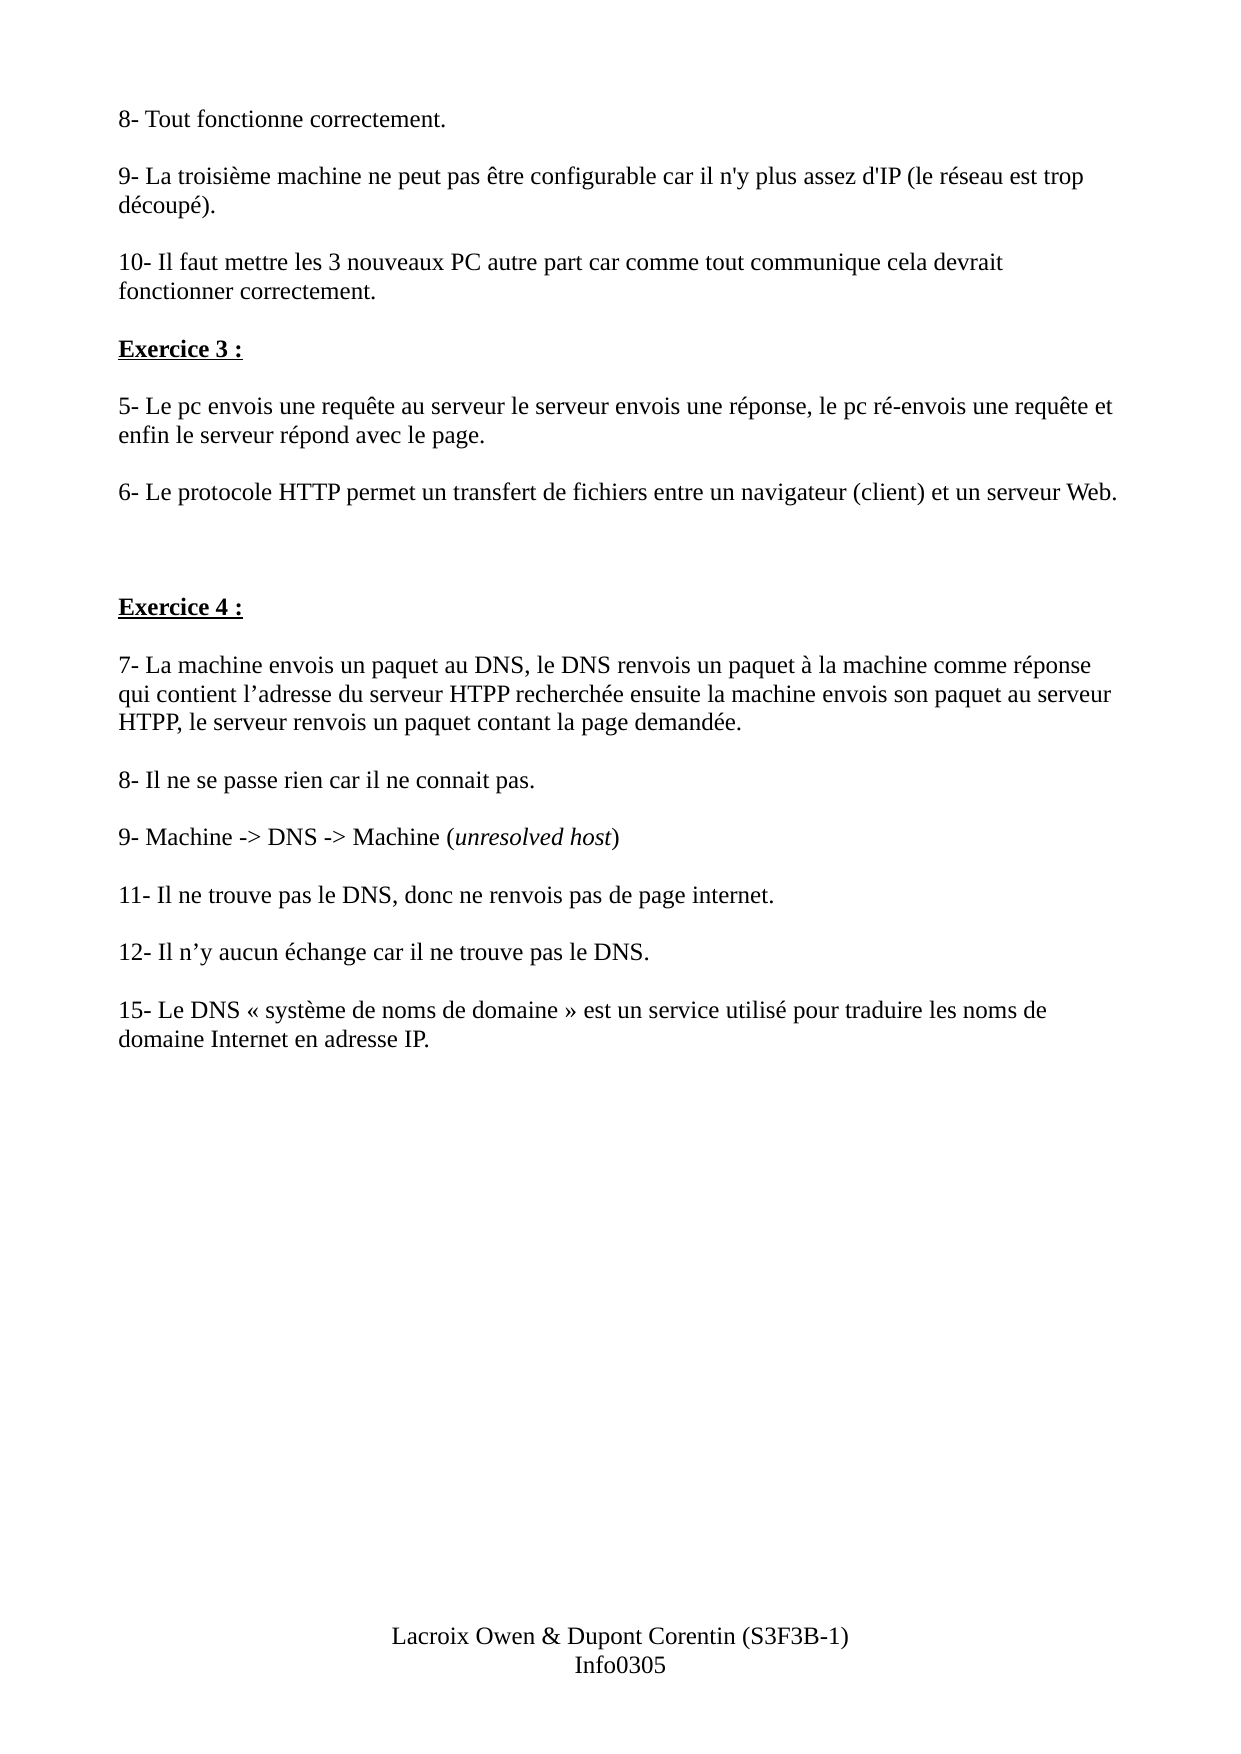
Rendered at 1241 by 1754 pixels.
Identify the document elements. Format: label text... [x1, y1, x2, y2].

text 5- Le pc envois une requête au serveur le serveur envois une réponse, le pc ré-envois une requête et enfin le serveur répond avec le page. [118, 391, 1122, 449]
text 8- Il ne se passe rien car il ne connait pas. [118, 765, 1122, 794]
text 9- La troisième machine ne peut pas être configurable car il n'y plus assez d'IP (le réseau est trop découpé). [118, 161, 1122, 219]
text 12- Il n’y aucun échange car il ne trouve pas le DNS. [118, 937, 1122, 966]
text 9- Machine -> DNS -> Machine (unresolved host) [118, 822, 1122, 851]
text 7- La machine envois un paquet au DNS, le DNS renvois un paquet à la machine comme réponse qui contient l’adresse du serveur HTPP recherchée ensuite la machine envois son paquet au serveur HTPP, le serveur renvois un paquet contant la page demandée. [118, 650, 1122, 736]
text 6- Le protocole HTTP permet un transfert de fichiers entre un navigateur (client) et un serveur Web. [118, 477, 1122, 506]
text 10- Il faut mettre les 3 nouveaux PC autre part car comme tout communique cela devrait fonctionner correctement. [118, 247, 1122, 305]
text 8- Tout fonctionne correctement. [118, 104, 1122, 132]
text 11- Il ne trouve pas le DNS, donc ne renvois pas de page internet. [118, 880, 1122, 909]
text Exercice 3 : [118, 334, 1122, 362]
text 15- Le DNS « système de noms de domaine » est un service utilisé pour traduire les noms de domaine Internet en adresse IP. [118, 995, 1122, 1052]
text Exercice 4 : [118, 592, 1122, 621]
